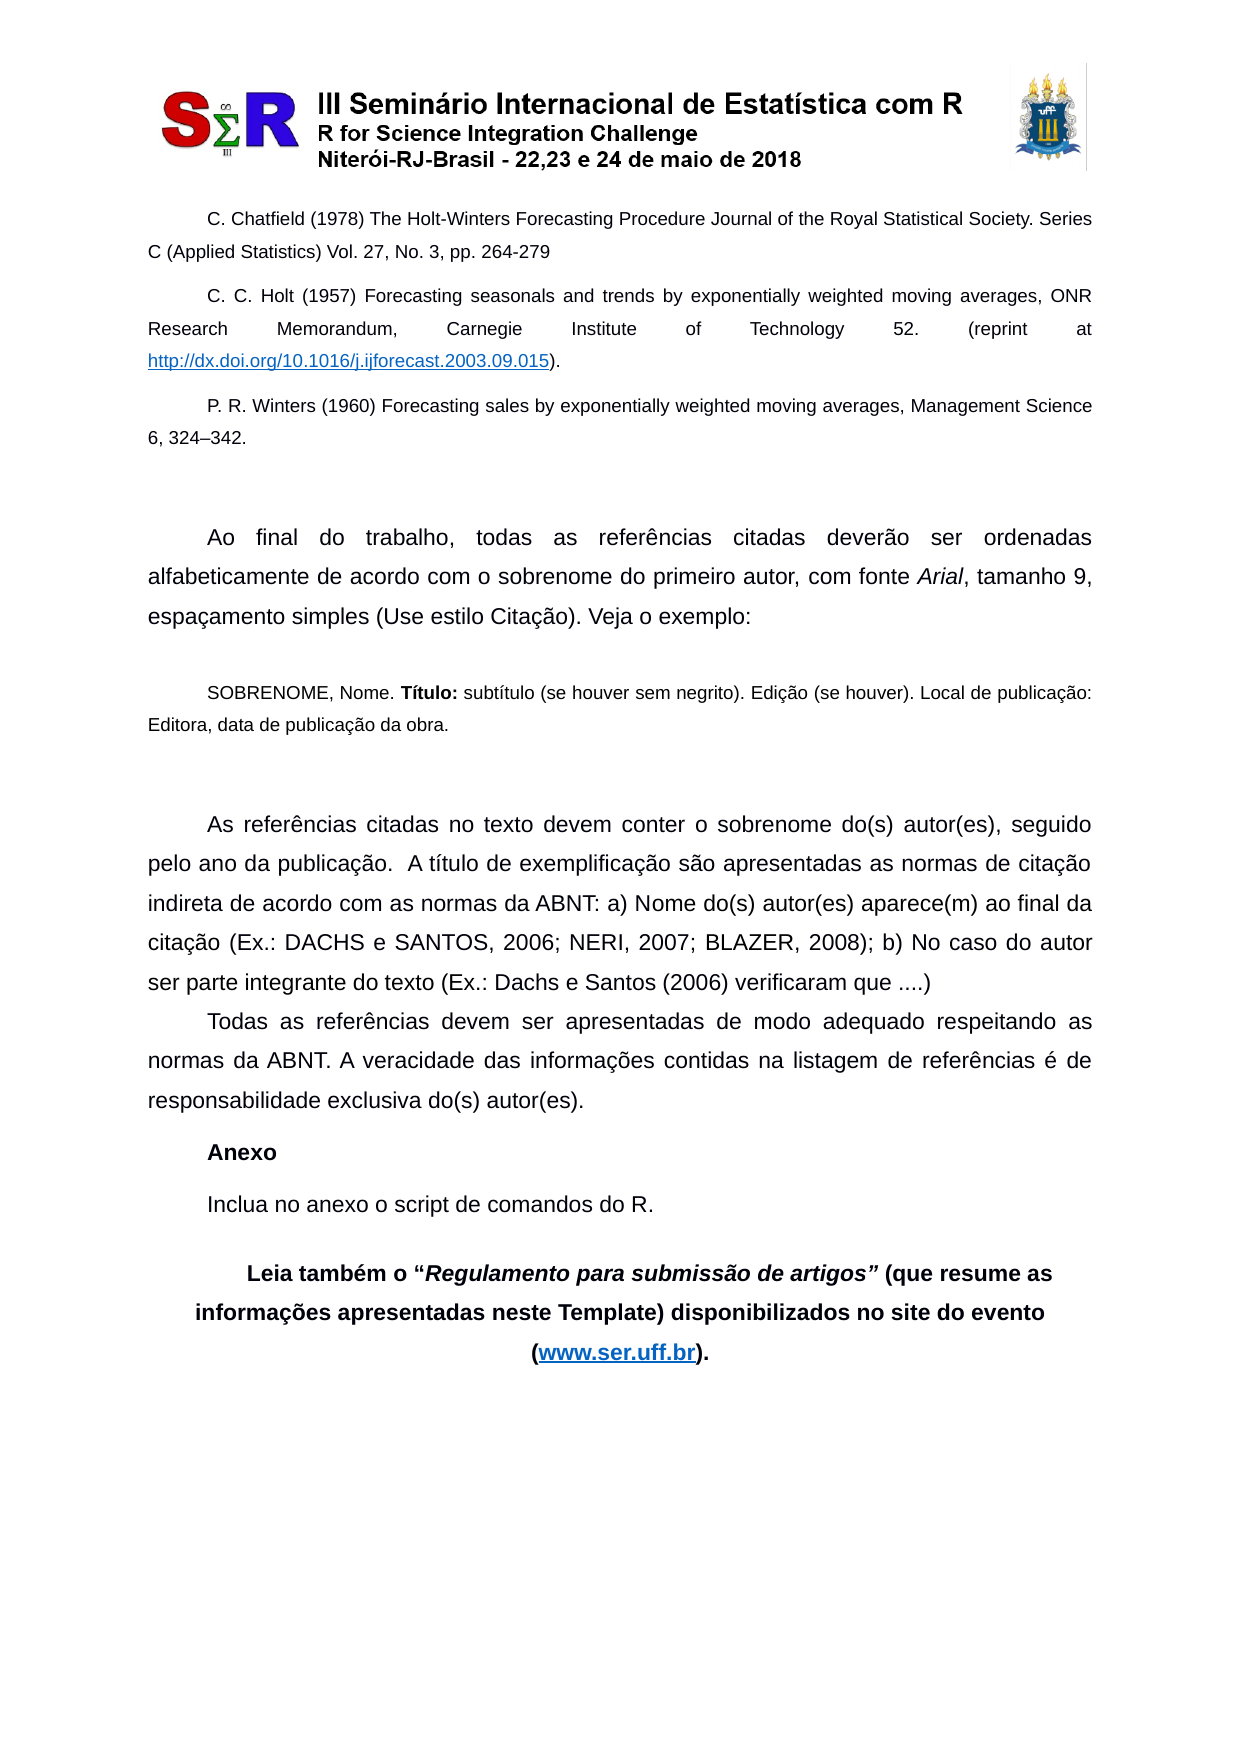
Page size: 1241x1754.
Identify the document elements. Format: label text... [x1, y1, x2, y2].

text C. Chatfield (1978) The Holt-Winters Forecasting Procedure Journal of the Royal Statistical Society. Series C (Applied Statistics) Vol. 27, No. 3, pp. 264-279 [148, 208, 1092, 262]
text SOBRENOME, Nome. Título: subtítulo (se houver sem negrito). Edição (se houver). Local de publicação: Editora, data de publicação da obra. [148, 682, 1092, 735]
text Todas as referências devem ser apresentadas de modo adequado respeitando as normas da ABNT. A veracidade das informações contidas na listagem de referências é de responsabilidade exclusiva do(s) autor(es). [148, 1008, 1092, 1113]
text P. R. Winters (1960) Forecasting sales by exponentially weighted moving averages, Management Science 6, 324–342. [148, 394, 1092, 448]
text As referências citadas no texto devem conter o sobrenome do(s) autor(es), seguido pelo ano da publicação. A título de exemplificação são apresentadas as normas de citação indireta de acordo com as normas da ABNT: a) Nome do(s) autor(es) aparece(m) ao final da citação (Ex.: DACHS e SANTOS, 2006; NERI, 2007; BLAZER, 2008); b) No caso do autor ser parte integrante do texto (Ex.: Dachs e Santos (2006) verificaram que ....) [148, 811, 1092, 995]
text Leia também o “Regulamento para submissão de artigos” (que resume as informações apresentadas neste Template) disponibilizados no site do evento (www.ser.uff.br). [148, 1259, 1092, 1365]
text C. C. Holt (1957) Forecasting seasonals and trends by exponentially weighted moving averages, ONR Research Memorandum, Carnegie Institute of Technology 52. (reprint at http://dx.doi.org/10.1016/j.ijforecast.2003.09.015). [148, 285, 1092, 371]
text Inclua no anexo o script de comandos do R. [148, 1191, 1092, 1217]
subtitle Anexo [148, 1139, 1092, 1165]
text Ao final do trabalho, todas as referências citadas deverão ser ordenadas alfabeticamente de acordo com o sobrenome do primeiro autor, com fonte Arial, tamanho 9, espaçamento simples (Use estilo Citação). Veja o exemplo: [148, 524, 1092, 629]
picture [147, 59, 1087, 171]
